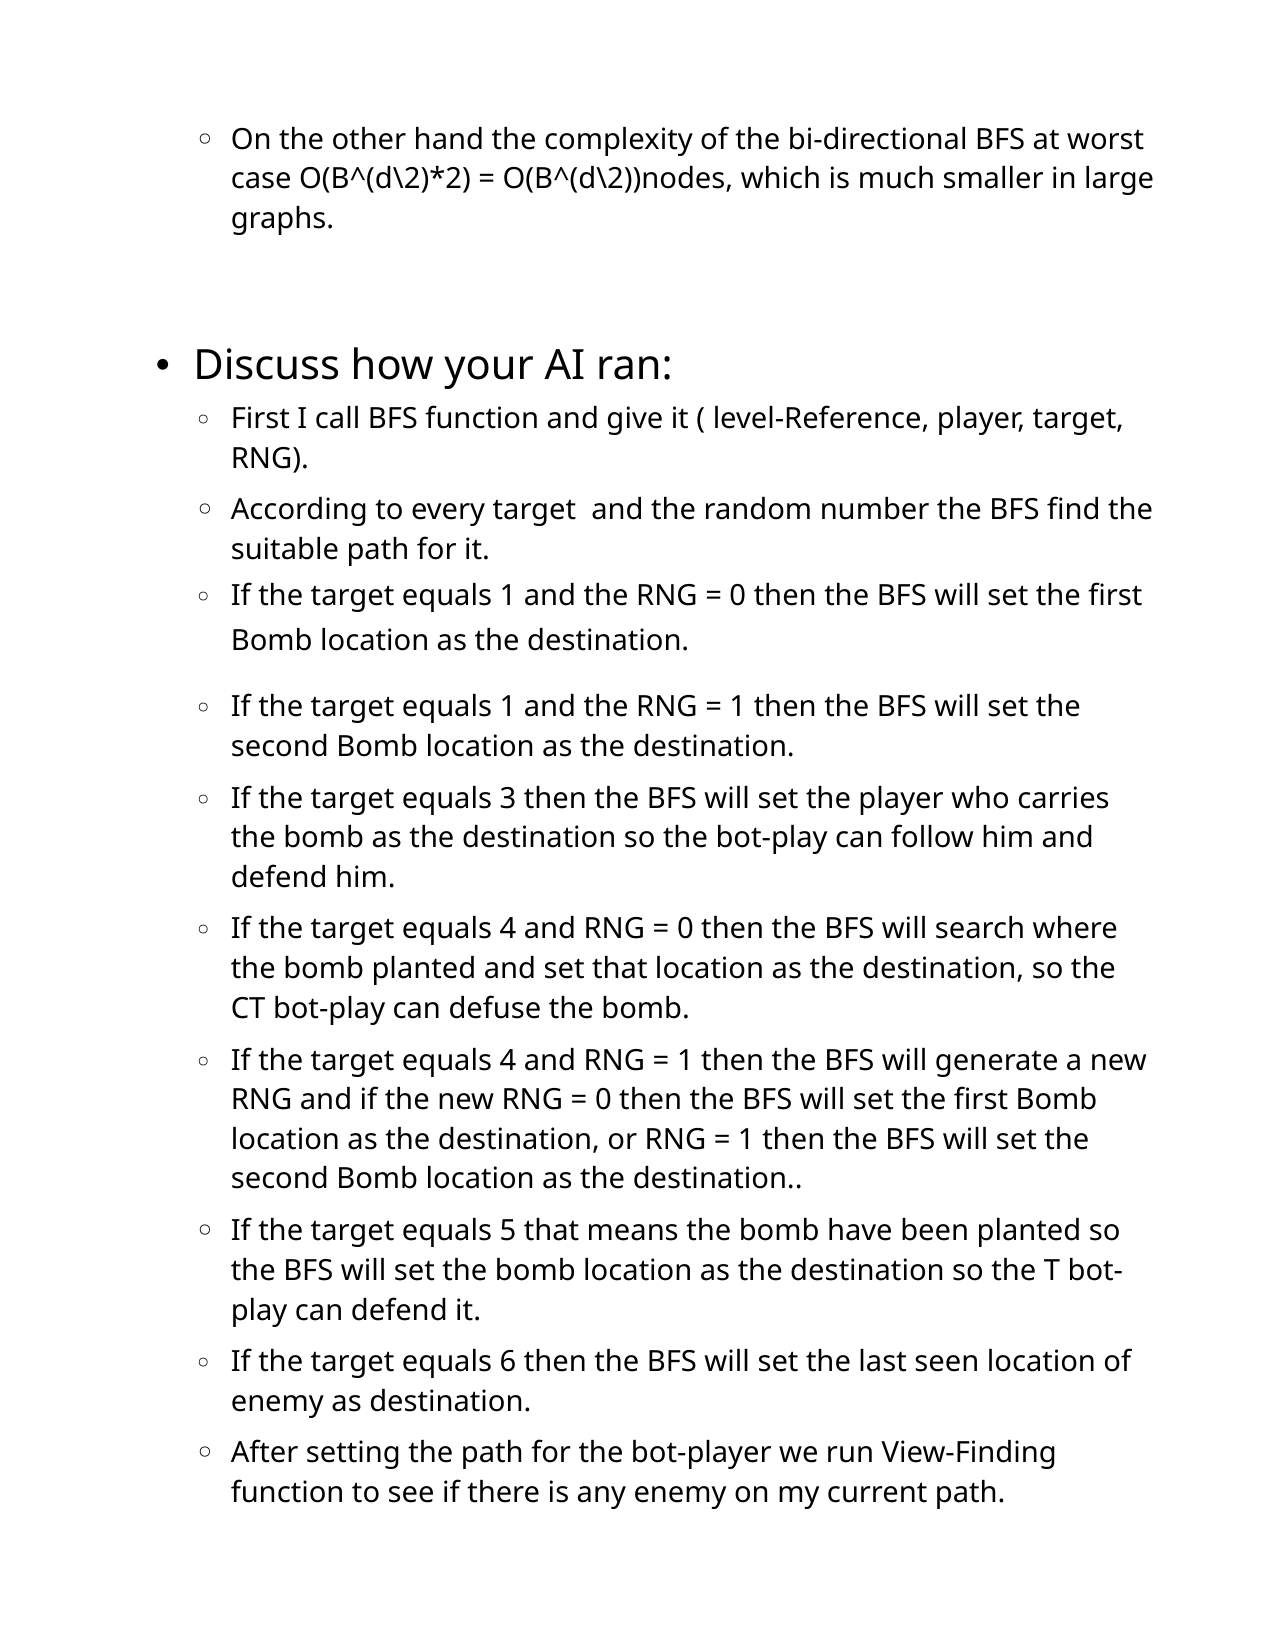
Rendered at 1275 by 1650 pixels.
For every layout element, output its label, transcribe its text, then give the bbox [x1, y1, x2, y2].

list If the target equals 6 then the BFS will set the last seen location of enemy as destination. [193, 1340, 1157, 1420]
list If the target equals 4 and RNG = 0 then the BFS will search where the bomb planted and set that location as the destination, so the CT bot-play can defuse the bomb. [193, 908, 1157, 1027]
list If the target equals 5 that means the bomb have been planted so the BFS will set the bomb location as the destination so the T bot-play can defend it. [193, 1209, 1157, 1328]
list After setting the path for the bot-player we run View-Finding function to see if there is any enemy on my current path. [193, 1432, 1157, 1511]
list If the target equals 1 and the RNG = 0 then the BFS will set the first Bomb location as the destination. [193, 574, 1157, 659]
list According to every target and the random number the BFS find the suitable path for it. [193, 488, 1157, 568]
list Discuss how your AI ran: [156, 334, 1157, 391]
list If the target equals 1 and the RNG = 1 then the BFS will set the second Bomb location as the destination. [193, 686, 1157, 765]
list First I call BFS function and give it ( level-Reference, player, target, RNG). [193, 397, 1157, 477]
list If the target equals 3 then the BFS will set the player who carries the bomb as the destination so the bot-play can follow him and defend him. [193, 777, 1157, 896]
list If the target equals 4 and RNG = 1 then the BFS will generate a new RNG and if the new RNG = 0 then the BFS will set the first Bomb location as the destination, or RNG = 1 then the BFS will set the second Bomb location as the destination.. [193, 1039, 1157, 1197]
list On the other hand the complexity of the bi-directional BFS at worst case O(B^(d\2)*2) = O(B^(d\2))nodes, which is much smaller in large graphs. [193, 118, 1157, 237]
